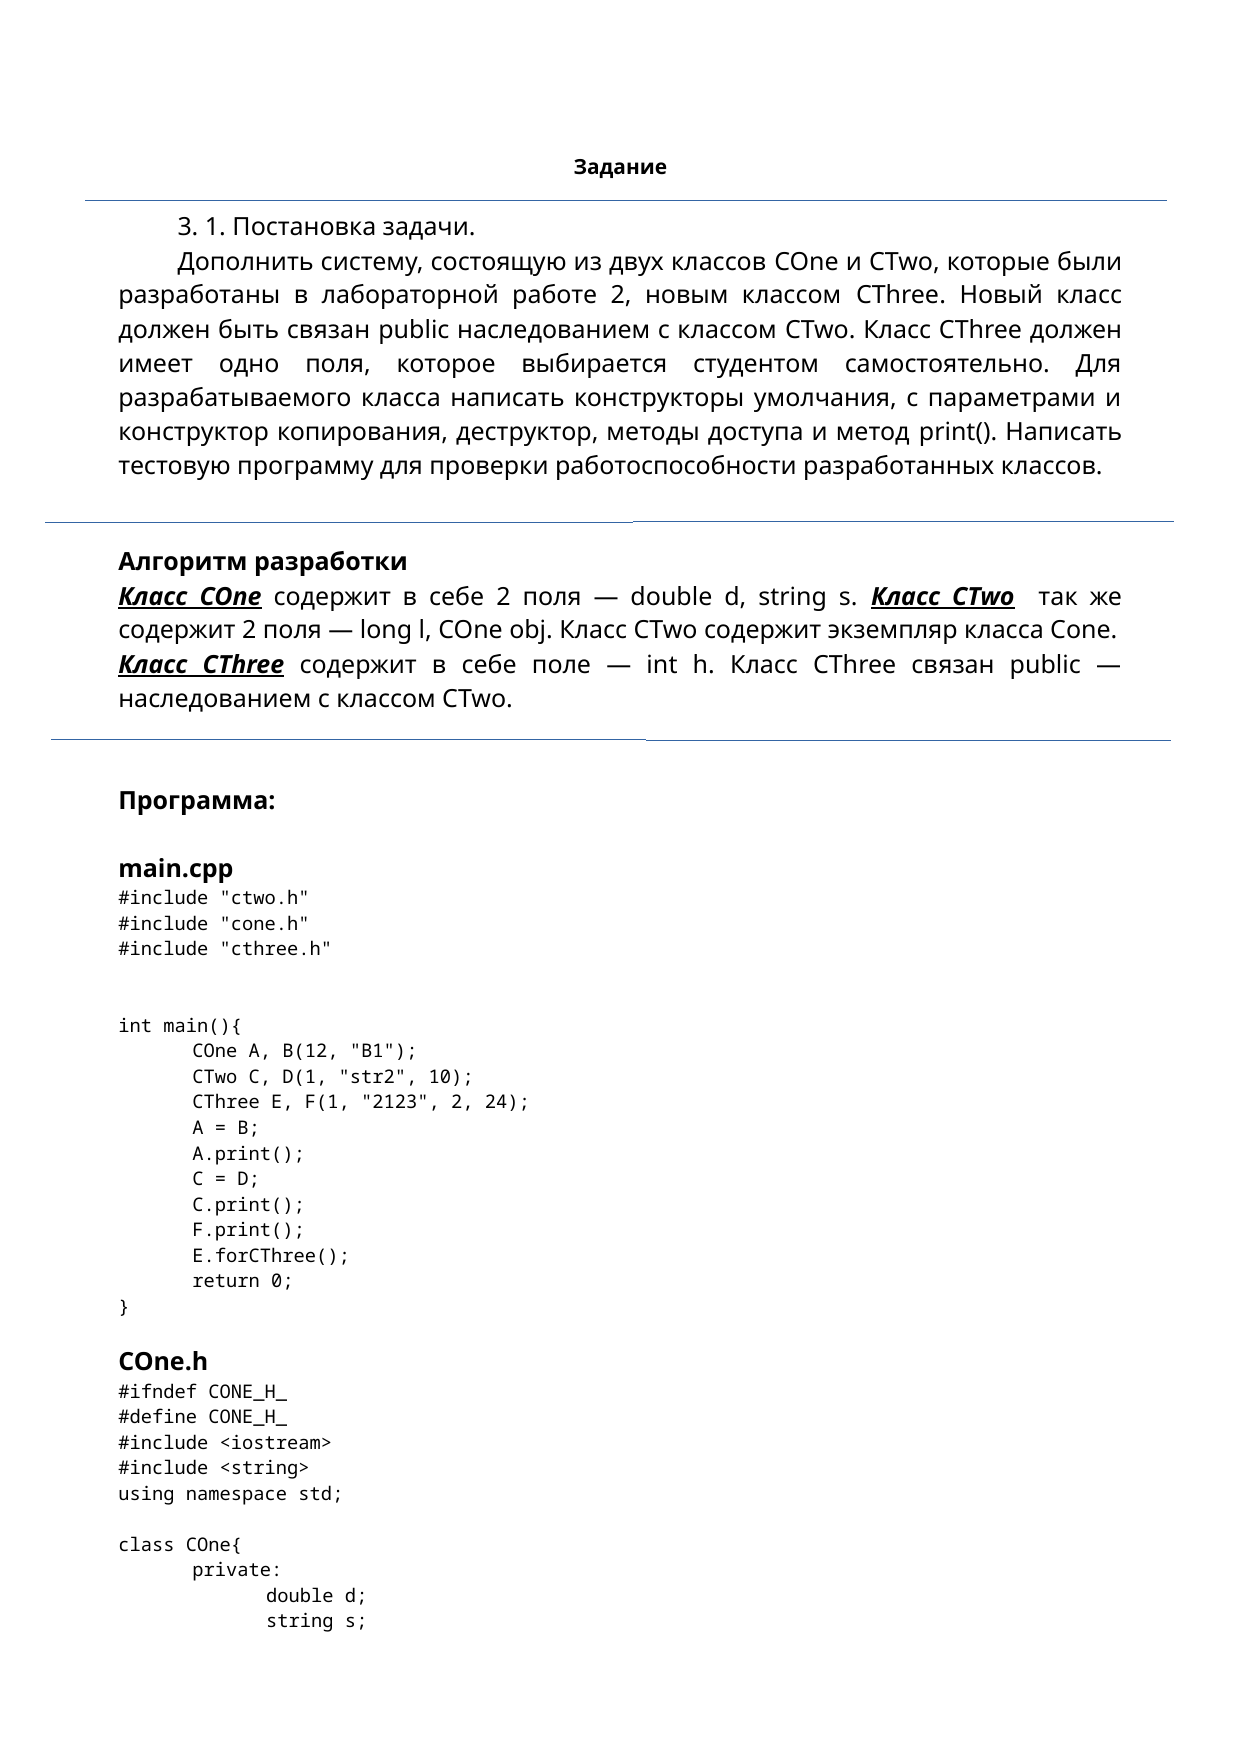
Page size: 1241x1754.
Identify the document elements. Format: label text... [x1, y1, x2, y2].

text class COne{ [118, 1531, 1122, 1557]
text #include "cone.h" [118, 910, 1122, 936]
text CThree E, F(1, "2123", 2, 24); [118, 1089, 1122, 1114]
text #include "ctwo.h" [118, 885, 1122, 910]
text #include <iostream> [118, 1429, 1122, 1455]
text Класс COne содержит в себе 2 поля — double d, string s. Класс CTwo так же содержит 2 поля — long l, COne obj. Класс CTwo содержит экземпляр класса Cone. [118, 578, 1122, 646]
text COne A, B(12, "B1"); [118, 1038, 1122, 1063]
text CTwo C, D(1, "str2", 10); [118, 1063, 1122, 1089]
text COne.h [118, 1344, 1122, 1378]
text #include "cthree.h" [118, 936, 1122, 961]
text Задание [118, 152, 1122, 181]
text string s; [118, 1608, 1122, 1633]
text E.forCThree(); [118, 1242, 1122, 1267]
text using namespace std; [118, 1480, 1122, 1506]
text Класс CThree содержит в себе поле — int h. Класс CThree связан public — наследованием с классом CTwo. [118, 646, 1122, 714]
text #include <string> [118, 1455, 1122, 1480]
text #define CONE_H_ [118, 1404, 1122, 1429]
text C.print(); [118, 1191, 1122, 1216]
text F.print(); [118, 1216, 1122, 1242]
text Программа: [118, 782, 1122, 817]
text C = D; [118, 1165, 1122, 1191]
text A = B; [118, 1114, 1122, 1140]
text main.cpp [118, 851, 1122, 885]
text A.print(); [118, 1140, 1122, 1165]
text Алгоритм разработки [118, 544, 1122, 578]
text private: [118, 1557, 1122, 1582]
text double d; [118, 1582, 1122, 1608]
text 3. 1. Постановка задачи. [118, 209, 1122, 243]
text } [118, 1293, 1122, 1318]
text #ifndef CONE_H_ [118, 1378, 1122, 1404]
text int main(){ [118, 1012, 1122, 1038]
text return 0; [118, 1267, 1122, 1293]
text Дополнить систему, состоящую из двух классов COne и CTwo, которые были разработаны в лабораторной работе 2, новым классом CThree. Новый класс должен быть связан public наследованием с классом CTwo. Класс CThree должен имеет одно поля, которое выбирается студентом самостоятельно. Для разрабатываемого класса написать конструкторы умолчания, с параметрами и конструктор копирования, деструктор, методы доступа и метод print(). Написать тестовую программу для проверки работоспособности разработанных классов. [118, 243, 1122, 482]
